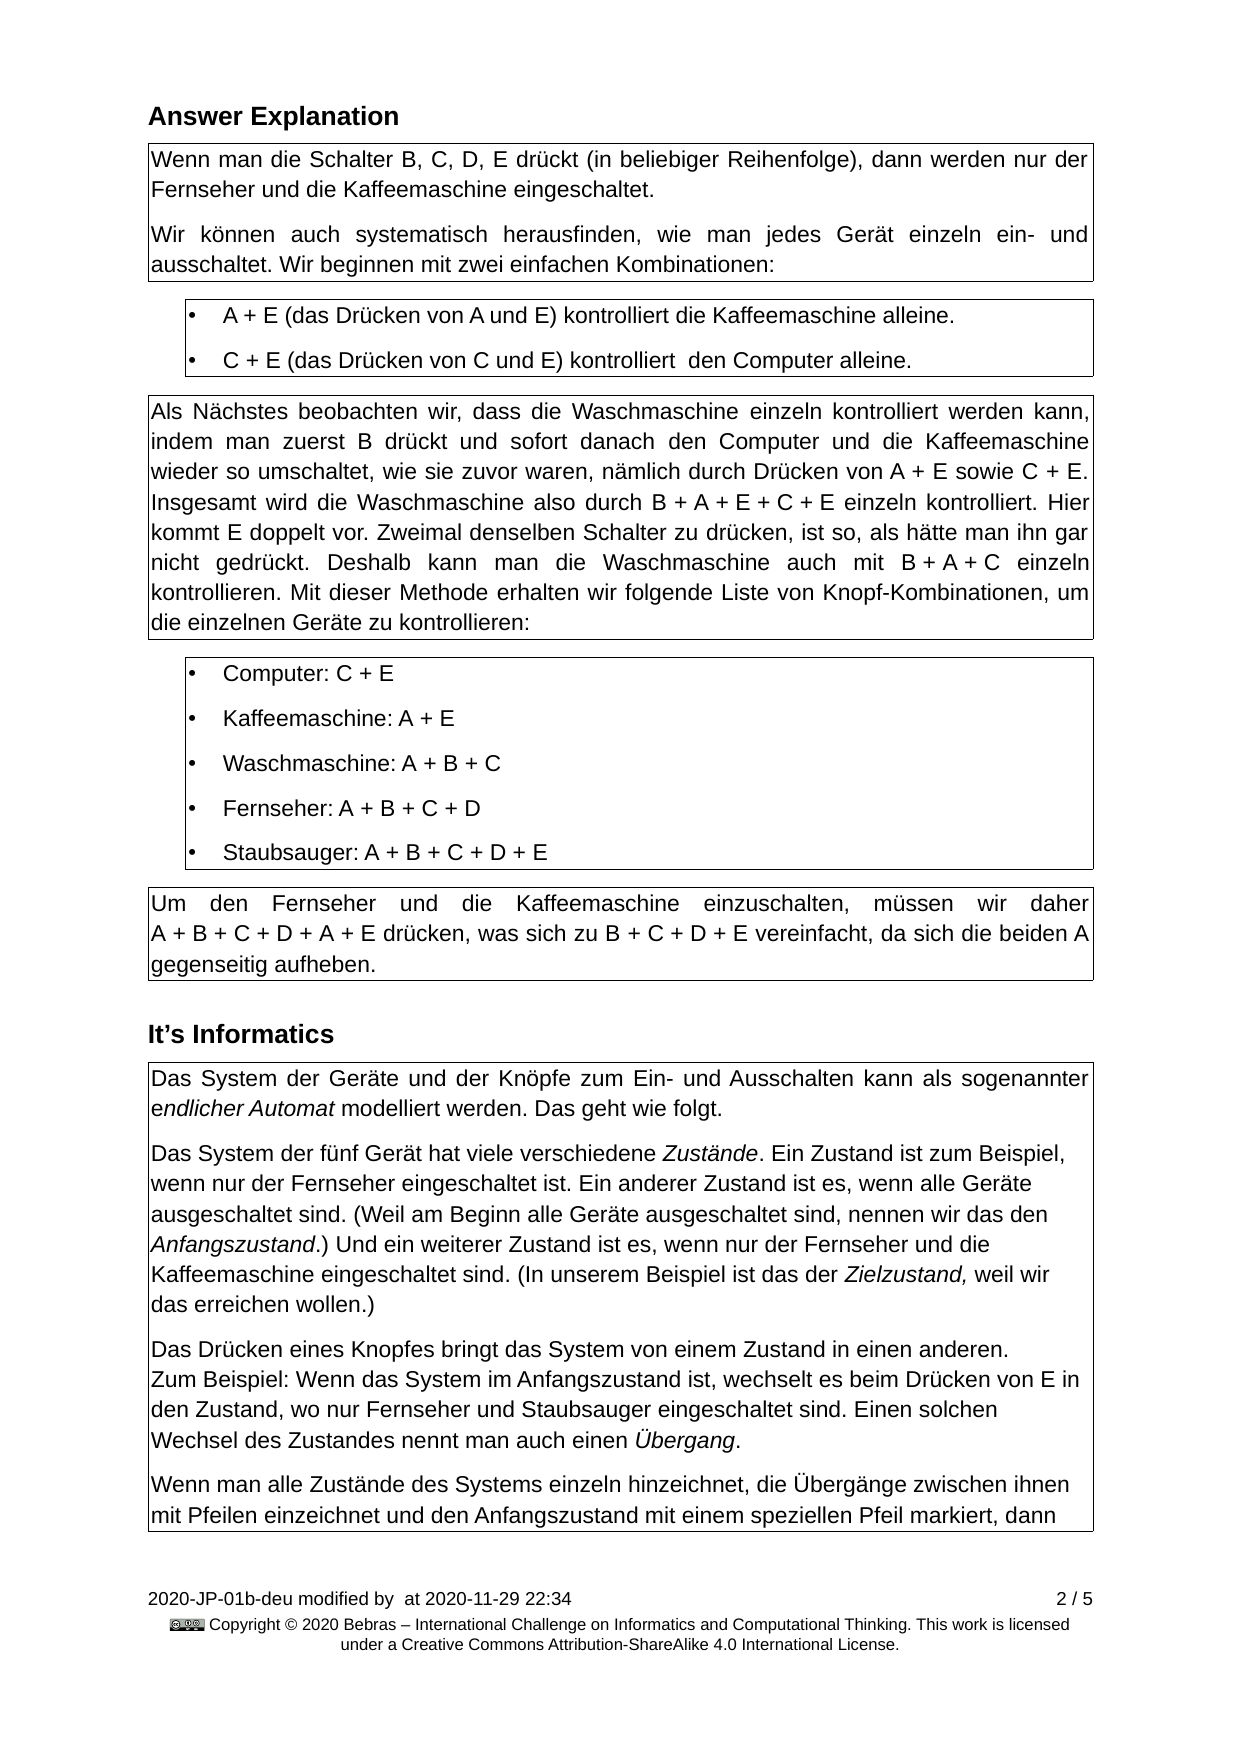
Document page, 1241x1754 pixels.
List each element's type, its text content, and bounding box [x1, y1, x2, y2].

text Wir können auch systematisch herausfinden, wie man jedes Gerät einzeln ein- und ausschaltet. Wir beginnen mit zwei einfachen Kombinationen: [149, 218, 1093, 281]
text Das System der Geräte und der Knöpfe zum Ein- und Ausschalten kann als sogenannter endlicher Automat modelliert werden. Das geht wie folgt. [149, 1063, 1093, 1122]
subtitle It’s Informatics [148, 1019, 1093, 1049]
text Um den Fernseher und die Kaffeemaschine einzuschalten, müssen wir daher A + B + C + D + A + E drücken, was sich zu B + C + D + E vereinfacht, da sich die beiden A gegenseitig aufheben. [149, 888, 1093, 980]
list Fernseher: A + B + C + D [186, 792, 1093, 821]
list Staubsauger: A + B + C + D + E [186, 836, 1093, 869]
list C + E (das Drücken von C und E) kontrolliert den Computer alleine. [186, 344, 1093, 376]
list A + E (das Drücken von A und E) kontrolliert die Kaffeemaschine alleine. [186, 300, 1093, 329]
list Computer: C + E [186, 658, 1093, 687]
text Wenn man die Schalter B, C, D, E drückt (in beliebiger Reihenfolge), dann werden nur der Fernseher und die Kaffeemaschine eingeschaltet. [149, 144, 1093, 203]
list Kaffeemaschine: A + E [186, 702, 1093, 731]
text Wenn man alle Zustände des Systems einzeln hinzeichnet, die Übergänge zwischen ihnen mit Pfeilen einzeichnet und den Anfangszustand mit einem speziellen Pfeil markiert, dann [149, 1468, 1093, 1531]
text Das System der fünf Gerät hat viele verschiedene Zustände. Ein Zustand ist zum Beispiel, wenn nur der Fernseher eingeschaltet ist. Ein anderer Zustand ist es, wenn alle Geräte ausgeschaltet sind. (Weil am Beginn alle Geräte ausgeschaltet sind, nennen wir das den Anfangszustand.) Und ein weiterer Zustand ist es, wenn nur der Fernseher und die Kaffeemaschine eingeschaltet sind. (In unserem Beispiel ist das der Zielzustand, weil wir das erreichen wollen.) [149, 1137, 1093, 1317]
text Das Drücken eines Knopfes bringt das System von einem Zustand in einen anderen. Zum Beispiel: Wenn das System im Anfangszustand ist, wechselt es beim Drücken von E in den Zustand, wo nur Fernseher und Staubsauger eingeschaltet sind. Einen solchen Wechsel des Zustandes nennt man auch einen Übergang. [149, 1333, 1093, 1453]
subtitle Answer Explanation [148, 100, 1093, 131]
text Als Nächstes beobachten wir, dass die Waschmaschine einzeln kontrolliert werden kann, indem man zuerst B drückt und sofort danach den Computer und die Kaffeemaschine wieder so umschaltet, wie sie zuvor waren, nämlich durch Drücken von A + E sowie C + E. Insgesamt wird die Waschmaschine also durch B + A + E + C + E einzeln kontrolliert. Hier kommt E doppelt vor. Zweimal denselben Schalter zu drücken, ist so, als hätte man ihn gar nicht gedrückt. Deshalb kann man die Waschmaschine auch mit B + A + C einzeln kontrollieren. Mit dieser Methode erhalten wir folgende Liste von Knopf-Kombinationen, um die einzelnen Geräte zu kontrollieren: [149, 396, 1093, 639]
list Waschmaschine: A + B + C [186, 747, 1093, 776]
